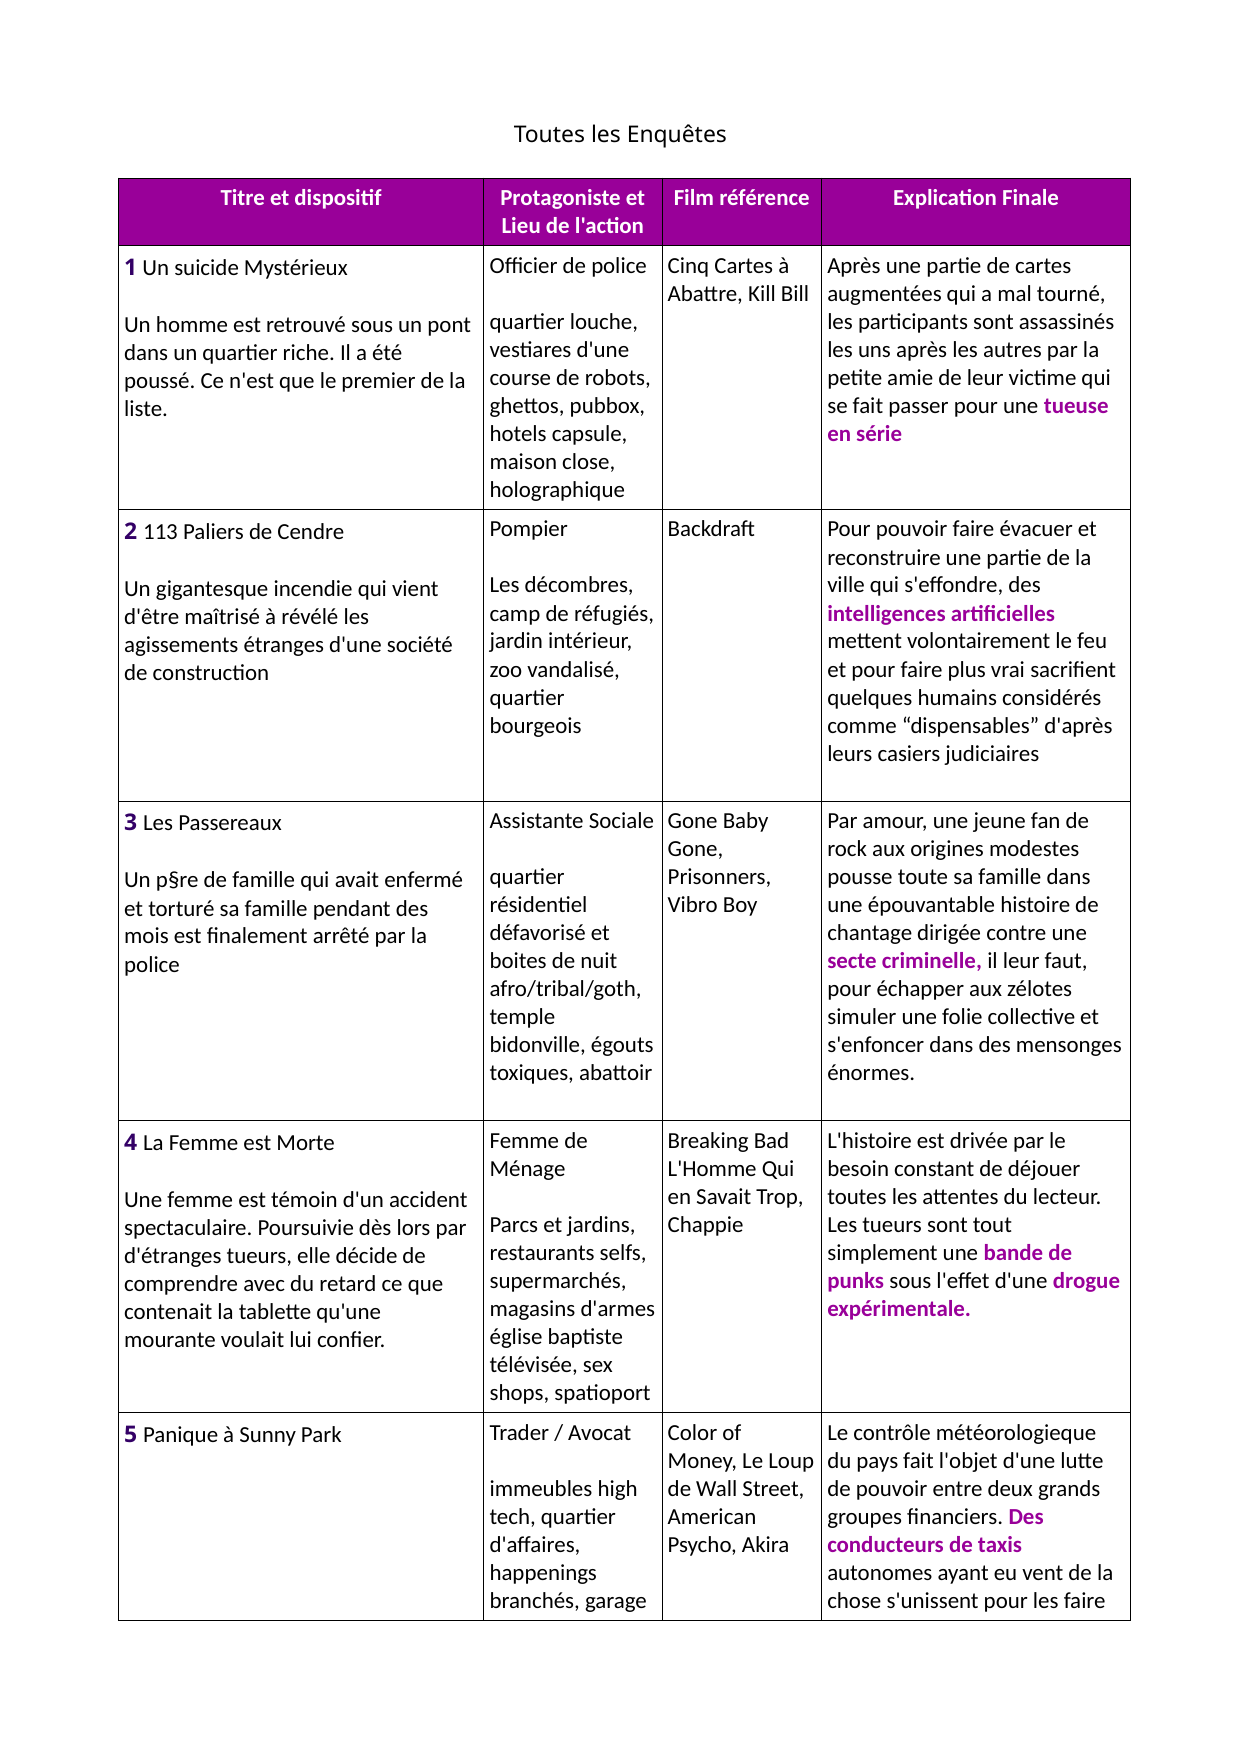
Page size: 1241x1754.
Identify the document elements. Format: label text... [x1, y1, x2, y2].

table_cell Après une partie de cartes augmentées qui a mal tourné, les participants sont assassinés les uns après les autres par la petite amie de leur victime qui se fait passer pour une tueuse en série [822, 246, 1130, 509]
table_header Titre et dispositif [119, 179, 483, 245]
table_cell Pour pouvoir faire évacuer et reconstruire une partie de la ville qui s'effondre, des intelligences artificielles mettent volontairement le feu et pour faire plus vrai sacrifient quelques humains considérés comme “dispensables” d'après leurs casiers judiciaires [822, 510, 1130, 801]
table_cell 5 Panique à Sunny Park [119, 1413, 483, 1620]
table_cell Femme de Ménage Parcs et jardins, restaurants selfs, supermarchés, magasins d'armes église baptiste télévisée, sex shops, spatioport [484, 1121, 662, 1412]
table_cell Breaking Bad L'Homme Qui en Savait Trop, Chappie [663, 1121, 821, 1412]
table_cell Le contrôle météorologieque du pays fait l'objet d'une lutte de pouvoir entre deux grands groupes financiers. Des conducteurs de taxis autonomes ayant eu vent de la chose s'unissent pour les faire [822, 1413, 1130, 1620]
table_cell Backdraft [663, 510, 821, 801]
table_cell Cinq Cartes à Abattre, Kill Bill [663, 246, 821, 509]
table_cell 4 La Femme est Morte Une femme est témoin d'un accident spectaculaire. Poursuivie dès lors par d'étranges tueurs, elle décide de comprendre avec du retard ce que contenait la tablette qu'une mourante voulait lui confier. [119, 1121, 483, 1412]
text Toutes les Enquêtes [118, 118, 1122, 149]
table_cell Pompier Les décombres, camp de réfugiés, jardin intérieur, zoo vandalisé, quartier bourgeois [484, 510, 662, 801]
table_header Explication Finale [822, 179, 1130, 245]
table_cell Gone Baby Gone, Prisonners, Vibro Boy [663, 802, 821, 1120]
table_cell Trader / Avocat immeubles high tech, quartier d'affaires, happenings branchés, garage [484, 1413, 662, 1620]
table_cell 2 113 Paliers de Cendre Un gigantesque incendie qui vient d'être maîtrisé à révélé les agissements étranges d'une société de construction [119, 510, 483, 801]
table_header Film référence [663, 179, 821, 245]
table_cell 3 Les Passereaux Un p§re de famille qui avait enfermé et torturé sa famille pendant des mois est finalement arrêté par la police [119, 802, 483, 1120]
table_cell L'histoire est drivée par le besoin constant de déjouer toutes les attentes du lecteur. Les tueurs sont tout simplement une bande de punks sous l'effet d'une drogue expérimentale. [822, 1121, 1130, 1412]
table_cell Par amour, une jeune fan de rock aux origines modestes pousse toute sa famille dans une épouvantable histoire de chantage dirigée contre une secte criminelle, il leur faut, pour échapper aux zélotes simuler une folie collective et s'enfoncer dans des mensonges énormes. [822, 802, 1130, 1120]
table_cell Color of Money, Le Loup de Wall Street, American Psycho, Akira [663, 1413, 821, 1620]
table_cell 1 Un suicide Mystérieux Un homme est retrouvé sous un pont dans un quartier riche. Il a été poussé. Ce n'est que le premier de la liste. [119, 246, 483, 509]
table_header Protagoniste et Lieu de l'action [484, 179, 662, 245]
table_cell Officier de police quartier louche, vestiares d'une course de robots, ghettos, pubbox, hotels capsule, maison close, holographique [484, 246, 662, 509]
table_cell Assistante Sociale quartier résidentiel défavorisé et boites de nuit afro/tribal/goth, temple bidonville, égouts toxiques, abattoir [484, 802, 662, 1120]
